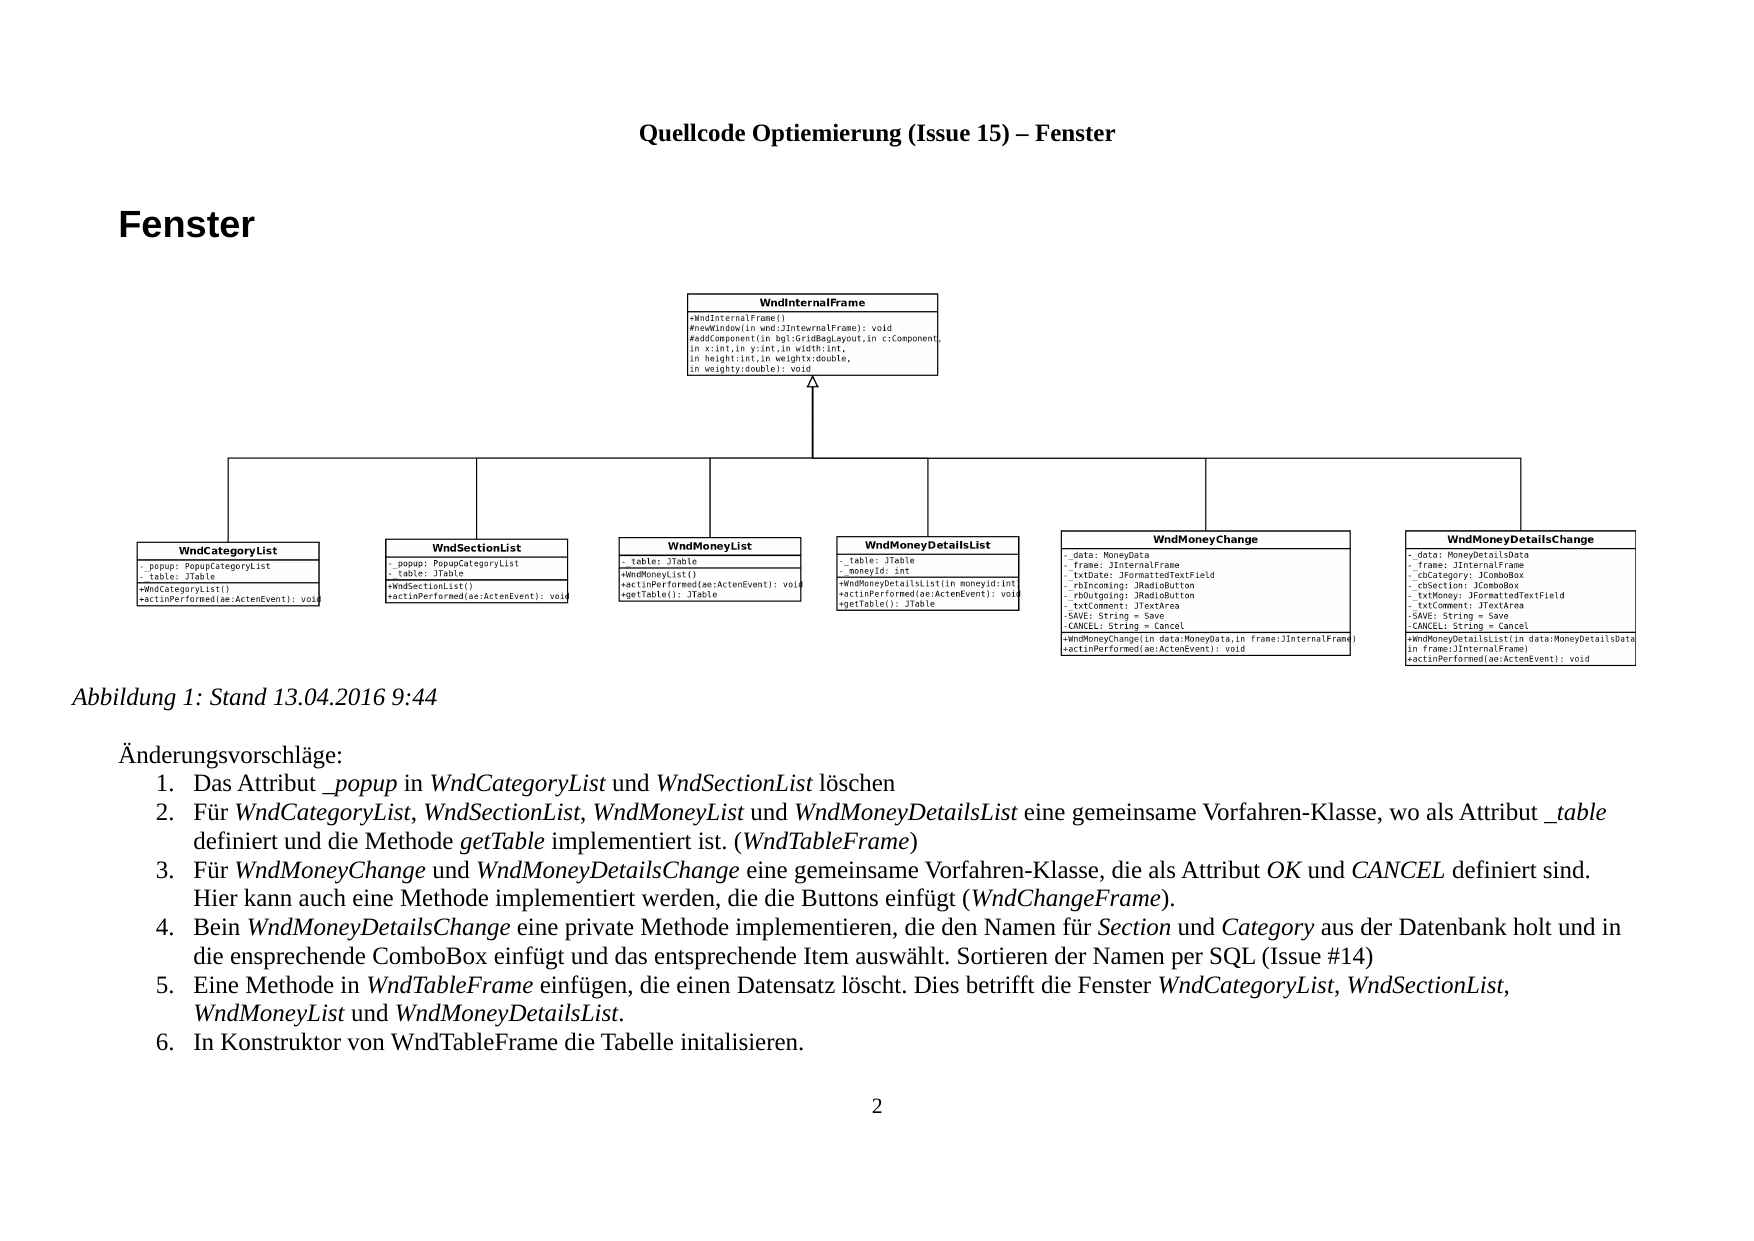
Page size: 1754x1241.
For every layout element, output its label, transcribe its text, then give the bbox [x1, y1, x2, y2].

picture [118, 270, 1636, 683]
list Das Attribut _popup in WndCategoryList und WndSectionList löschen [156, 768, 1636, 797]
list In Konstruktor von WndTableFrame die Tabelle initalisieren. [156, 1027, 1636, 1056]
subtitle Fenster [118, 202, 1636, 246]
list Eine Methode in WndTableFrame einfügen, die einen Datensatz löscht. Dies betrifft die Fenster WndCategoryList, WndSectionList, WndMoneyList und WndMoneyDetailsList. [156, 970, 1636, 1027]
list Für WndCategoryList, WndSectionList, WndMoneyList und WndMoneyDetailsList eine gemeinsame Vorfahren-Klasse, wo als Attribut _table definiert und die Methode getTable implementiert ist. (WndTableFrame) [156, 797, 1636, 855]
list Bein WndMoneyDetailsChange eine private Methode implementieren, die den Namen für Section und Category aus der Datenbank holt und in die ensprechende ComboBox einfügt und das entsprechende Item auswählt. Sortieren der Namen per SQL (Issue #14) [156, 912, 1636, 970]
list Für WndMoneyChange und WndMoneyDetailsChange eine gemeinsame Vorfahren-Klasse, die als Attribut OK und CANCEL definiert sind. Hier kann auch eine Methode implementiert werden, die die Buttons einfügt (WndChangeFrame). [156, 855, 1636, 912]
text Abbildung 1: Stand 13.04.2016 9:44 [72, 271, 1682, 711]
text Änderungsvorschläge: [118, 740, 1636, 768]
